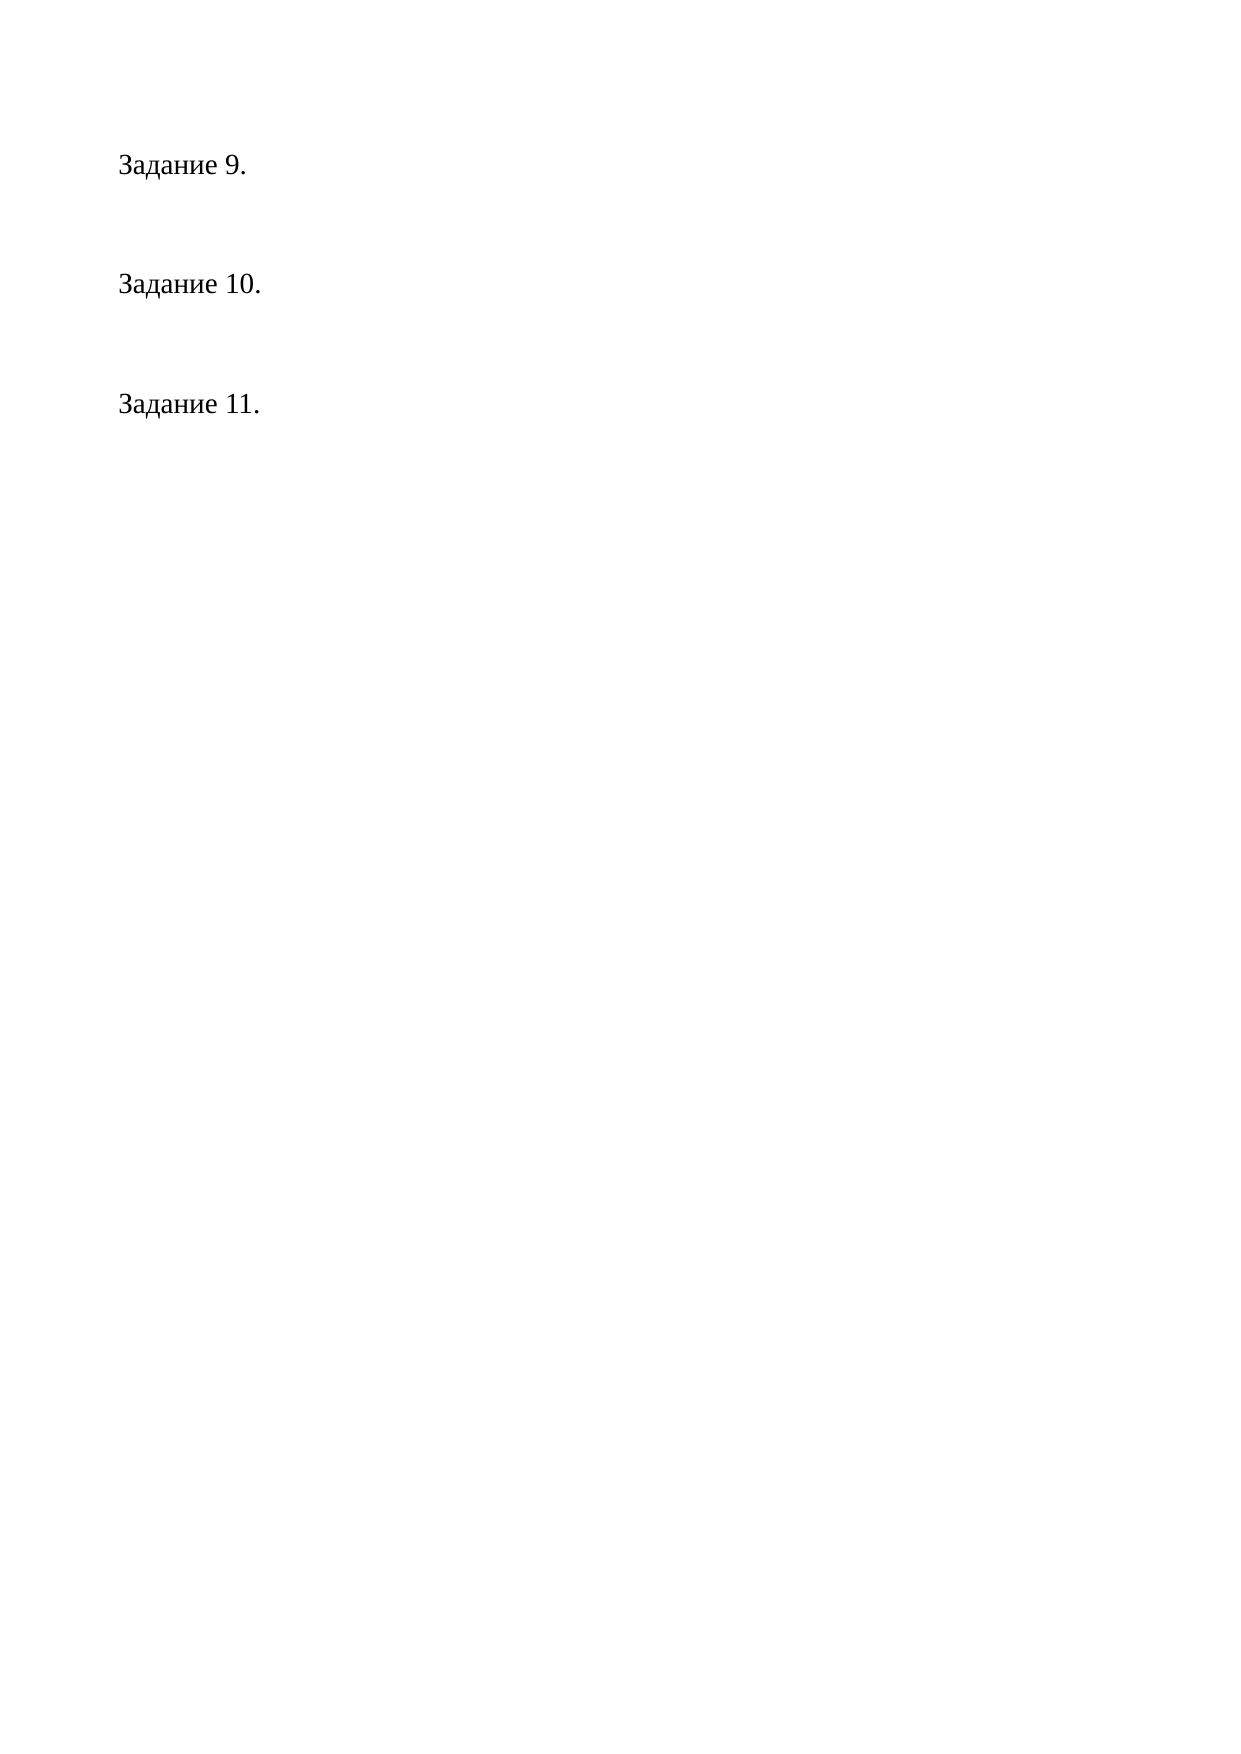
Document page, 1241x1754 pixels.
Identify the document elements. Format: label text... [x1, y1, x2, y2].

text Задание 9. [118, 147, 1122, 180]
text Задание 10. [118, 267, 1122, 300]
text Задание 11. [118, 386, 1122, 420]
